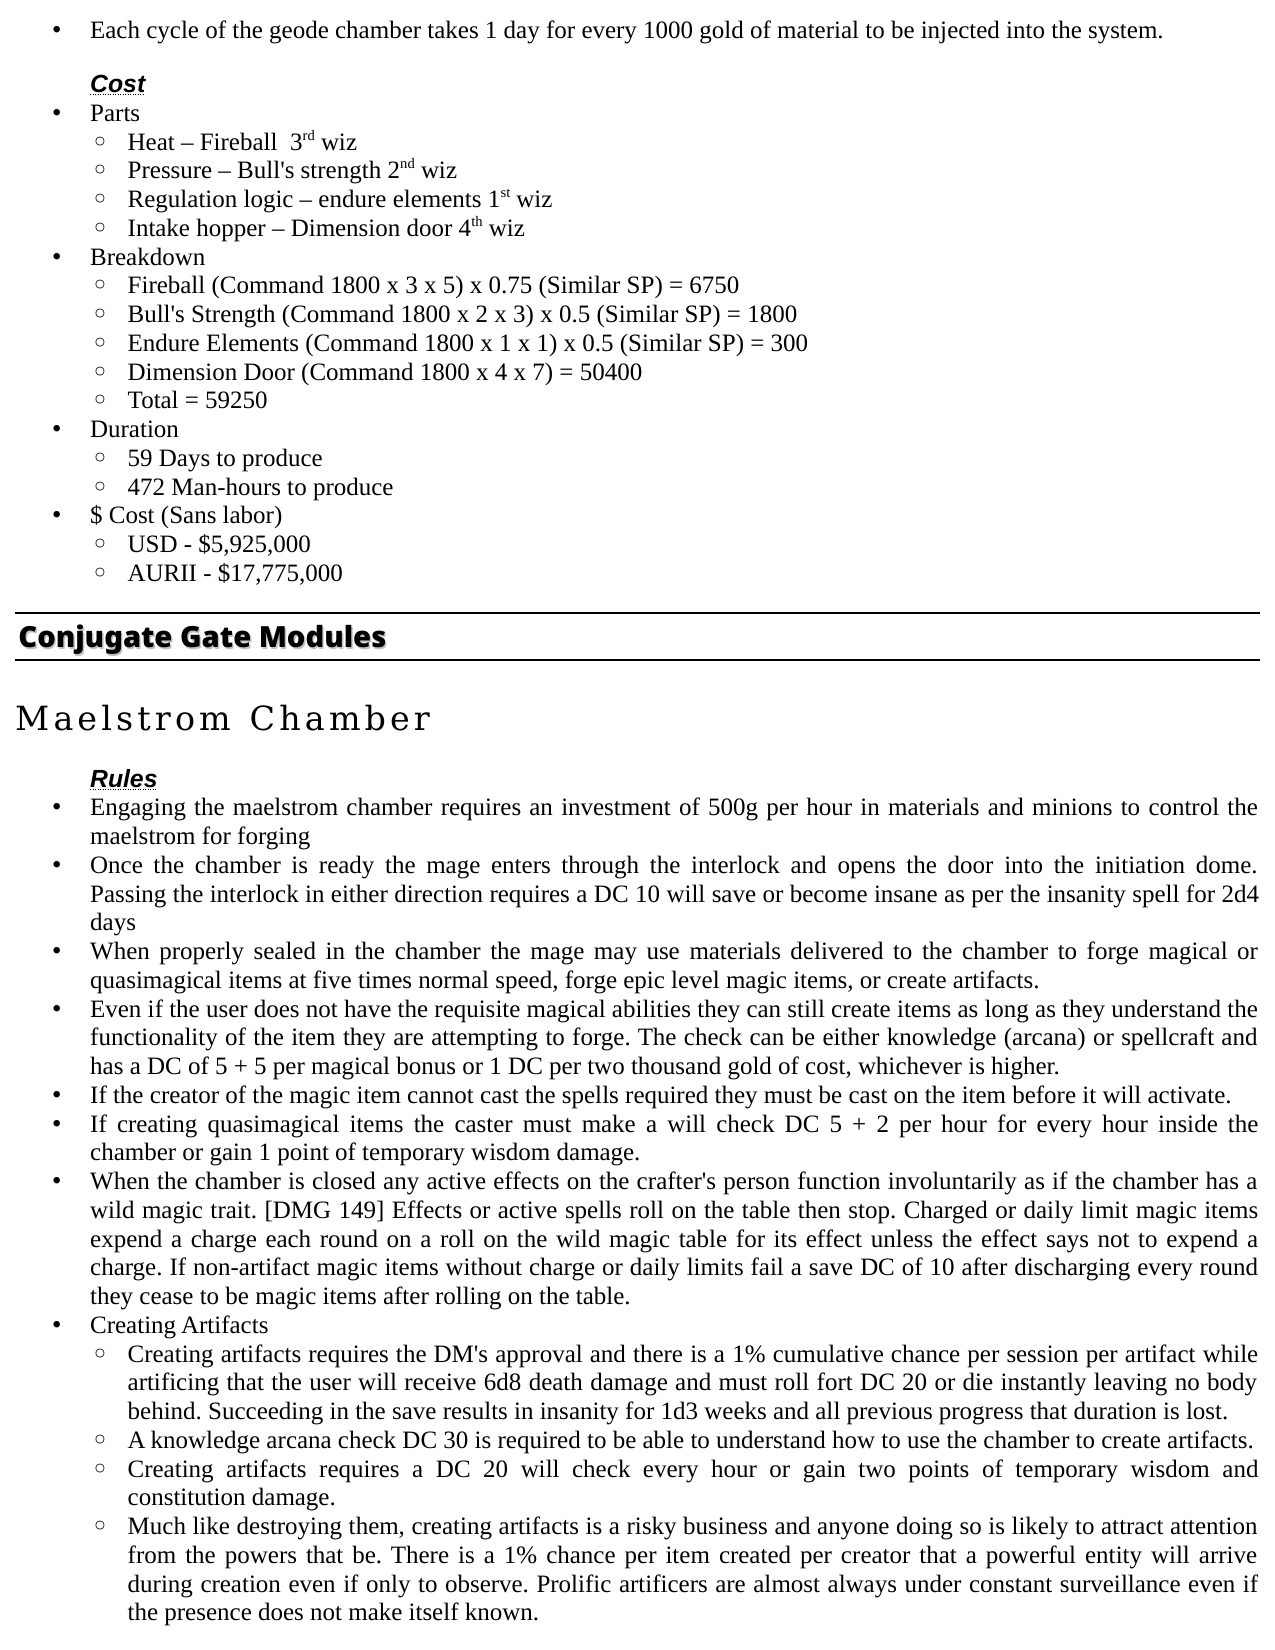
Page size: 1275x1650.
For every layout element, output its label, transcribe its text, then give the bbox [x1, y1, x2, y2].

list Creating artifacts requires a DC 20 will check every hour or gain two points of temporary wisdom and constitution damage. [90, 1454, 1260, 1511]
list USD - $5,925,000 [90, 529, 1260, 558]
list Creating Artifacts [52, 1310, 1260, 1339]
subtitle Conjugate Gate Modules [15, 614, 1260, 659]
list When properly sealed in the chamber the mage may use materials delivered to the chamber to forge magical or quasimagical items at five times normal speed, forge epic level magic items, or create artifacts. [52, 936, 1260, 994]
list Regulation logic – endure elements 1st wiz [90, 184, 1260, 213]
subtitle Rules [90, 764, 1260, 792]
list When the chamber is closed any active effects on the crafter's person function involuntarily as if the chamber has a wild magic trait. [DMG 149] Effects or active spells roll on the table then stop. Charged or daily limit magic items expend a charge each round on a roll on the wild magic table for its effect unless the effect says not to expend a charge. If non-artifact magic items without charge or daily limits fail a save DC of 10 after discharging every round they cease to be magic items after rolling on the table. [52, 1166, 1260, 1310]
list $ Cost (Sans labor) [52, 500, 1260, 529]
subtitle Cost [90, 69, 1260, 98]
list A knowledge arcana check DC 30 is required to be able to understand how to use the chamber to create artifacts. [90, 1425, 1260, 1454]
list Creating artifacts requires the DM's approval and there is a 1% cumulative chance per session per artifact while artificing that the user will receive 6d8 death damage and must roll fort DC 20 or die instantly leaving no body behind. Succeeding in the save results in insanity for 1d3 weeks and all previous progress that duration is lost. [90, 1339, 1260, 1425]
list Much like destroying them, creating artifacts is a risky business and anyone doing so is likely to attract attention from the powers that be. There is a 1% chance per item created per creator that a powerful entity will arrive during creation even if only to observe. Prolific artificers are almost always under constant surveillance even if the presence does not make itself known. [90, 1511, 1260, 1626]
list If creating quasimagical items the caster must make a will check DC 5 + 2 per hour for every hour inside the chamber or gain 1 point of temporary wisdom damage. [52, 1109, 1260, 1166]
list Bull's Strength (Command 1800 x 2 x 3) x 0.5 (Similar SP) = 1800 [90, 299, 1260, 328]
list Once the chamber is ready the mage enters through the interlock and opens the door into the initiation dome. Passing the interlock in either direction requires a DC 10 will save or become insane as per the insanity spell for 2d4 days [52, 850, 1260, 936]
list Total = 59250 [90, 385, 1260, 414]
list Dimension Door (Command 1800 x 4 x 7) = 50400 [90, 357, 1260, 385]
list Each cycle of the geode chamber takes 1 day for every 1000 gold of material to be injected into the system. [52, 15, 1260, 44]
list AURII - $17,775,000 [90, 558, 1260, 587]
list Engaging the maelstrom chamber requires an investment of 500g per hour in materials and minions to control the maelstrom for forging [52, 792, 1260, 850]
list Heat – Fireball 3rd wiz [90, 127, 1260, 155]
list Duration [52, 414, 1260, 443]
list 472 Man-hours to produce [90, 472, 1260, 500]
subtitle Maelstrom Chamber [15, 699, 1260, 738]
list 59 Days to produce [90, 443, 1260, 472]
list If the creator of the magic item cannot cast the spells required they must be cast on the item before it will activate. [52, 1080, 1260, 1109]
list Even if the user does not have the requisite magical abilities they can still create items as long as they understand the functionality of the item they are attempting to forge. The check can be either knowledge (arcana) or spellcraft and has a DC of 5 + 5 per magical bonus or 1 DC per two thousand gold of cost, whichever is higher. [52, 994, 1260, 1080]
list Pressure – Bull's strength 2nd wiz [90, 155, 1260, 184]
list Endure Elements (Command 1800 x 1 x 1) x 0.5 (Similar SP) = 300 [90, 328, 1260, 357]
list Parts [52, 98, 1260, 127]
list Intake hopper – Dimension door 4th wiz [90, 213, 1260, 242]
list Fireball (Command 1800 x 3 x 5) x 0.75 (Similar SP) = 6750 [90, 270, 1260, 299]
list Breakdown [52, 242, 1260, 270]
